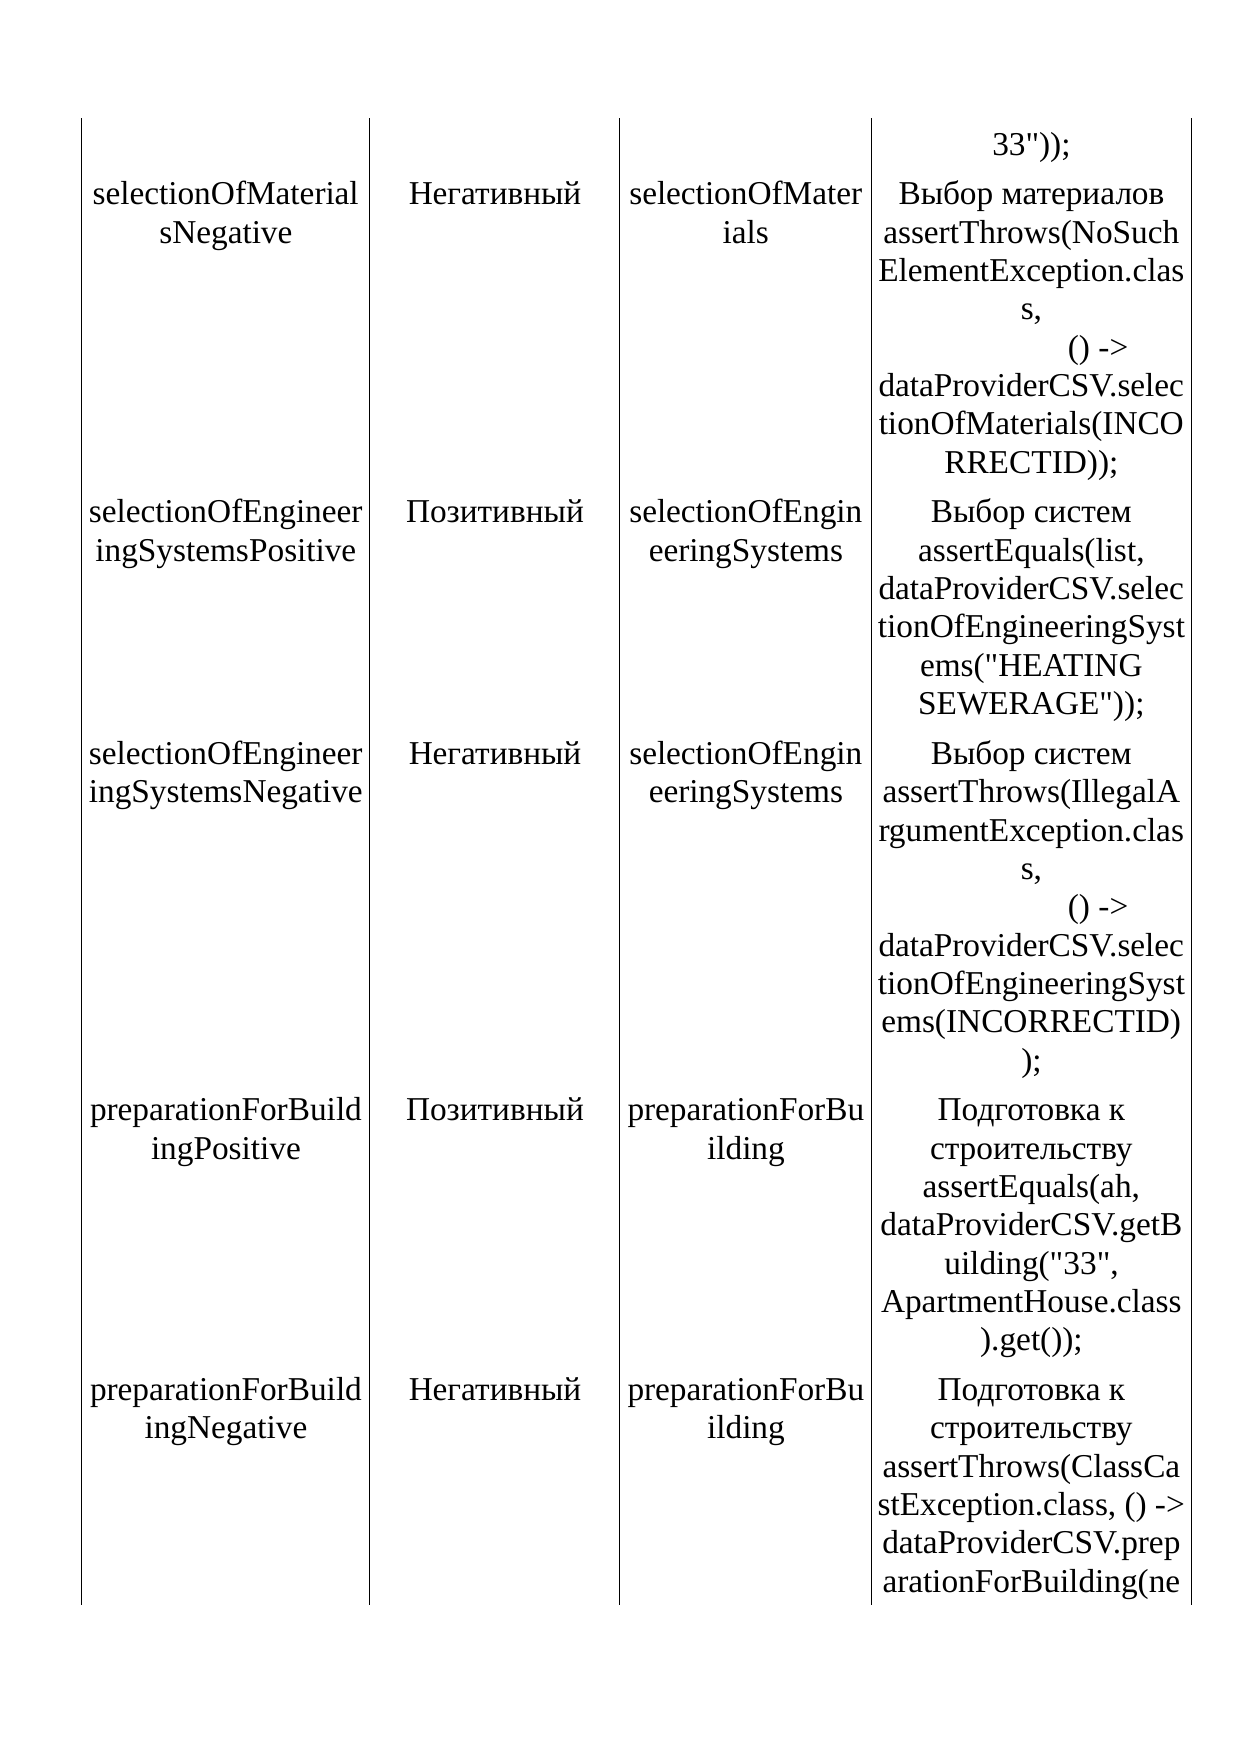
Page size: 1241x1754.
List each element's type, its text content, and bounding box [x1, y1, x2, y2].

table_cell preparationForBuilding [620, 1084, 871, 1364]
table_cell preparationForBuildingPositive [82, 1084, 369, 1364]
table_cell Выбор систем assertThrows(IllegalArgumentException.class, () -> dataProviderCSV.selectionOfEngineeringSystems(INCORRECTID)); [872, 728, 1191, 1084]
table_cell 33")); [872, 118, 1191, 168]
table_cell [370, 118, 619, 168]
table_cell selectionOfEngineeringSystems [620, 486, 871, 727]
table_cell Негативный [370, 1364, 619, 1605]
table_cell Позитивный [370, 1084, 619, 1364]
table_cell Подготовка к строительству assertThrows(ClassCastException.class, () -> dataProviderCSV.preparationForBuilding(ne [872, 1364, 1191, 1605]
table_cell preparationForBuilding [620, 1364, 871, 1605]
table_cell [620, 118, 871, 168]
table_cell selectionOfMaterialsNegative [82, 168, 369, 486]
table_cell selectionOfEngineeringSystemsPositive [82, 486, 369, 727]
table_cell Негативный [370, 728, 619, 1084]
table_cell Выбор материалов assertThrows(NoSuchElementException.class, () -> dataProviderCSV.selectionOfMaterials(INCORRECTID)); [872, 168, 1191, 486]
table_cell Выбор систем assertEquals(list, dataProviderCSV.selectionOfEngineeringSystems("HEATING SEWERAGE")); [872, 486, 1191, 727]
table_cell [82, 118, 369, 168]
table_cell preparationForBuildingNegative [82, 1364, 369, 1605]
table_cell selectionOfMaterials [620, 168, 871, 486]
table_cell Негативный [370, 168, 619, 486]
table_cell Позитивный [370, 486, 619, 727]
table_cell selectionOfEngineeringSystems [620, 728, 871, 1084]
table_cell selectionOfEngineeringSystemsNegative [82, 728, 369, 1084]
table_cell Подготовка к строительству assertEquals(ah, dataProviderCSV.getBuilding("33", ApartmentHouse.class).get()); [872, 1084, 1191, 1364]
